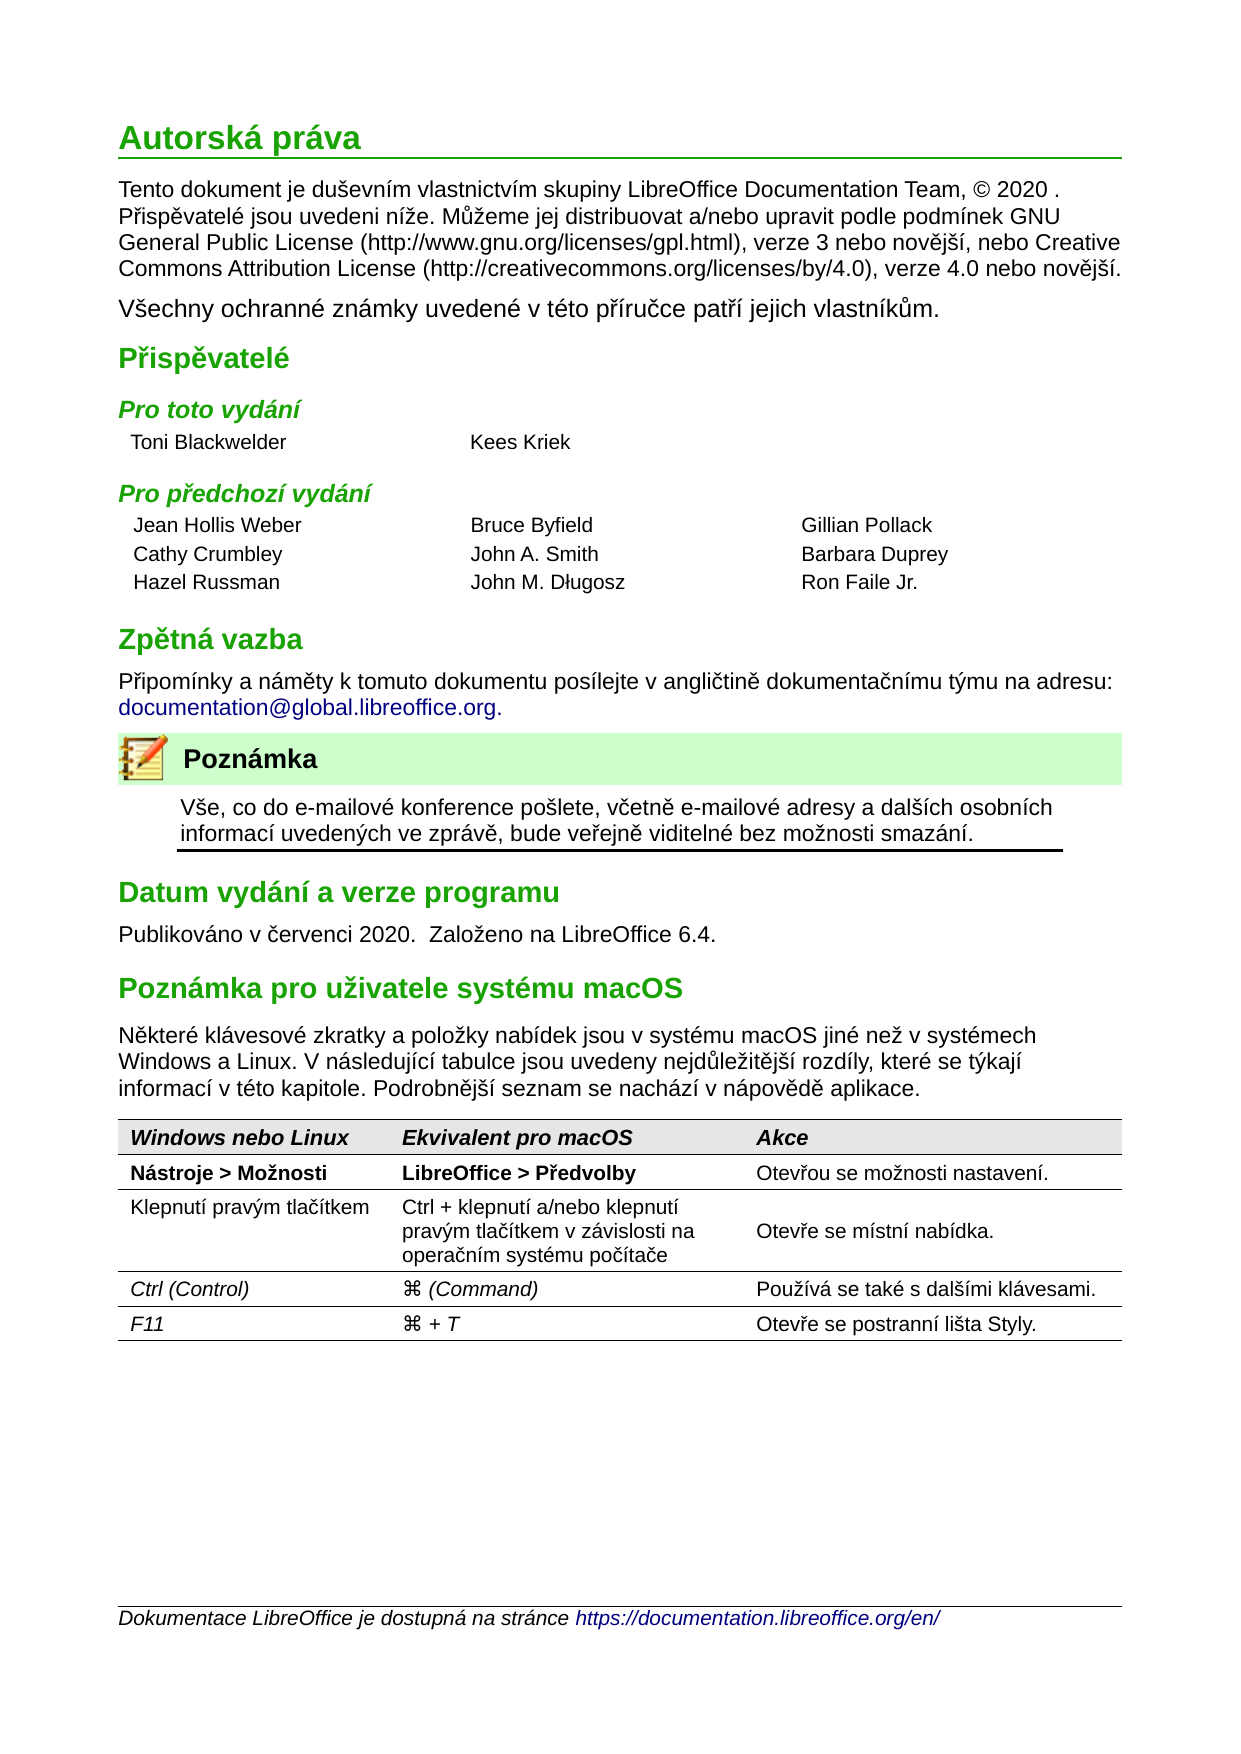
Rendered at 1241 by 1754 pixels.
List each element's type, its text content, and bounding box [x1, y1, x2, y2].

table_header Ekvivalent pro macOS [390, 1120, 744, 1154]
table_header Bruce Byfield [459, 513, 789, 542]
table_cell Nástroje > Možnosti [118, 1155, 390, 1189]
table_cell Klepnutí pravým tlačítkem [118, 1190, 390, 1271]
text Vše, co do e-mailové konference pošlete, včetně e-mailové adresy a dalších osobních informací uvedených ve zprávě, bude veřejně viditelné bez možnosti smazání. [177, 791, 1063, 849]
subtitle Pro předchozí vydání [118, 479, 1122, 507]
text Všechny ochranné známky uvedené v této příručce patří jejich vlastníkům. [118, 294, 1122, 323]
subtitle Zpětná vazba [118, 622, 1122, 656]
table_cell F11 [118, 1307, 390, 1340]
table_header Jean Hollis Weber [121, 513, 458, 542]
subtitle Pro toto vydání [118, 395, 1122, 424]
table_cell Používá se také s dalšími klávesami. [744, 1272, 1122, 1306]
table_cell Otevře se postranní lišta Styly. [744, 1307, 1122, 1340]
text Publikováno v červenci 2020. Založeno na LibreOffice 6.4. [118, 921, 1122, 947]
picture [119, 733, 170, 784]
table_cell Cathy Crumbley [121, 542, 458, 570]
text Tento dokument je duševním vlastnictvím skupiny LibreOffice Documentation Team, © 2020 . Přispěvatelé jsou uvedeni níže. Můžeme jej distribuovat a/nebo upravit podle podmínek GNU General Public License (http://www.gnu.org/licenses/gpl.html), verze 3 nebo novější, nebo Creative Commons Attribution License (http://creativecommons.org/licenses/by/4.0), verze 4.0 nebo novější. [118, 176, 1122, 282]
table_header Windows nebo Linux [118, 1120, 390, 1154]
table_cell Hazel Russman [121, 570, 458, 599]
table_header [789, 430, 1122, 458]
subtitle Poznámka [118, 733, 1122, 785]
table_header Kees Kriek [458, 430, 789, 458]
text Některé klávesové zkratky a položky nabídek jsou v systému macOS jiné než v systémech Windows a Linux. V následující tabulce jsou uvedeny nejdůležitější rozdíly, které se týkají informací v této kapitole. Podrobnější seznam se nachází v nápovědě aplikace. [118, 1022, 1122, 1101]
table_cell ⌘ (Command) [390, 1272, 744, 1306]
text Připomínky a náměty k tomuto dokumentu posílejte v angličtině dokumentačnímu týmu na adresu: documentation@global.libreoffice.org. [118, 668, 1122, 720]
table_cell Ctrl (Control) [118, 1272, 390, 1306]
subtitle Datum vydání a verze programu [118, 875, 1122, 909]
table_header Akce [744, 1120, 1122, 1154]
table_cell John A. Smith [459, 542, 789, 570]
table_cell John M. Długosz [459, 570, 789, 599]
table_cell LibreOffice > Předvolby [390, 1155, 744, 1189]
subtitle Poznámka pro uživatele systému macOS [118, 971, 1122, 1004]
subtitle Autorská práva [118, 118, 1122, 157]
table_cell Ron Faile Jr. [789, 570, 1122, 599]
table_cell Otevřou se možnosti nastavení. [744, 1155, 1122, 1189]
table_header Gillian Pollack [789, 513, 1122, 542]
table_header Toni Blackwelder [118, 430, 458, 458]
table_cell Barbara Duprey [789, 542, 1122, 570]
table_cell ⌘ + T [390, 1307, 744, 1340]
table_cell Otevře se místní nabídka. [744, 1190, 1122, 1271]
table_cell Ctrl + klepnutí a/nebo klepnutí pravým tlačítkem v závislosti na operačním systému počítače [390, 1190, 744, 1271]
subtitle Přispěvatelé [118, 341, 1122, 374]
